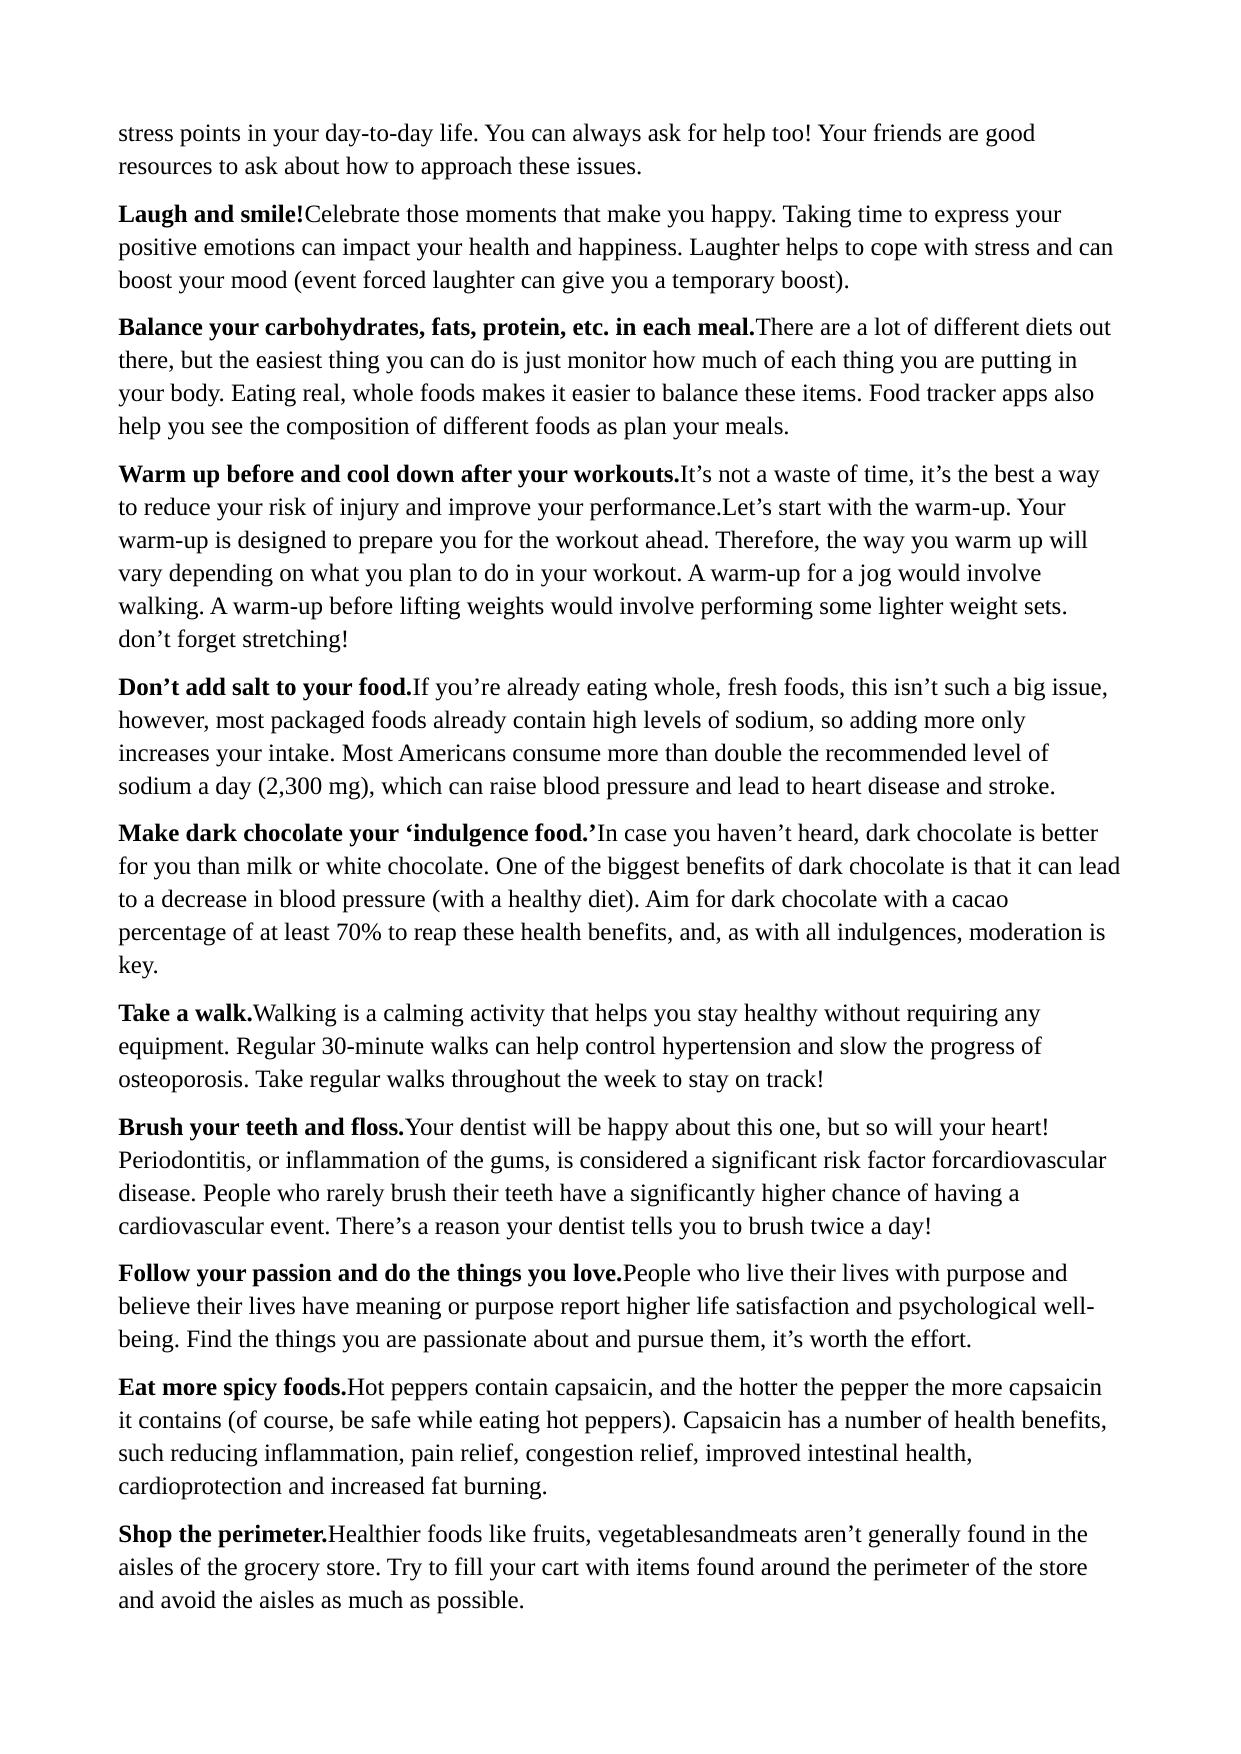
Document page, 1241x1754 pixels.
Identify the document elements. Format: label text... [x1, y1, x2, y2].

text Eat more spicy foods.Hot peppers contain capsaicin, and the hotter the pepper the more capsaicin it contains (of course, be safe while eating hot peppers). Capsaicin has a number of health benefits, such reducing inflammation, pain relief, congestion relief, improved intestinal health, cardioprotection and increased fat burning. [118, 1372, 1122, 1500]
text Take a walk.Walking is a calming activity that helps you stay healthy without requiring any equipment. Regular 30-minute walks can help control hypertension and slow the progress of osteoporosis. Take regular walks throughout the week to stay on track! [118, 998, 1122, 1093]
text Brush your teeth and floss.Your dentist will be happy about this one, but so will your heart! Periodontitis, or inflammation of the gums, is considered a significant risk factor forcardiovascular disease. People who rarely brush their teeth have a significantly higher chance of having a cardiovascular event. There’s a reason your dentist tells you to brush twice a day! [118, 1112, 1122, 1239]
text Balance your carbohydrates, fats, protein, etc. in each meal.There are a lot of different diets out there, but the easiest thing you can do is just monitor how much of each thing you are putting in your body. Eating real, whole foods makes it easier to balance these items. Food tracker apps also help you see the composition of different foods as plan your meals. [118, 312, 1122, 440]
text Don’t add salt to your food.If you’re already eating whole, fresh foods, this isn’t such a big issue, however, most packaged foods already contain high levels of sodium, so adding more only increases your intake. Most Americans consume more than double the recommended level of sodium a day (2,300 mg), which can raise blood pressure and lead to heart disease and stroke. [118, 672, 1122, 799]
text Follow your passion and do the things you love.People who live their lives with purpose and believe their lives have meaning or purpose report higher life satisfaction and psychological well-being. Find the things you are passionate about and pursue them, it’s worth the effort. [118, 1258, 1122, 1353]
text stress points in your day-to-day life. You can always ask for help too! Your friends are good resources to ask about how to approach these issues. [118, 118, 1122, 180]
text Shop the perimeter.Healthier foods like fruits, vegetablesandmeats aren’t generally found in the aisles of the grocery store. Try to fill your cart with items found around the perimeter of the store and avoid the aisles as much as possible. [118, 1519, 1122, 1613]
text Make dark chocolate your ‘indulgence food.’In case you haven’t heard, dark chocolate is better for you than milk or white chocolate. One of the biggest benefits of dark chocolate is that it can lead to a decrease in blood pressure (with a healthy diet). Aim for dark chocolate with a cacao percentage of at least 70% to reap these health benefits, and, as with all indulgences, moderation is key. [118, 818, 1122, 979]
text Warm up before and cool down after your workouts.It’s not a waste of time, it’s the best a way to reduce your risk of injury and improve your performance.Let’s start with the warm-up. Your warm-up is designed to prepare you for the workout ahead. Therefore, the way you warm up will vary depending on what you plan to do in your workout. A warm-up for a jog would involve walking. A warm-up before lifting weights would involve performing some lighter weight sets. don’t forget stretching! [118, 459, 1122, 653]
text Laugh and smile!Celebrate those moments that make you happy. Taking time to express your positive emotions can impact your health and happiness. Laughter helps to cope with stress and can boost your mood (event forced laughter can give you a temporary boost). [118, 199, 1122, 293]
